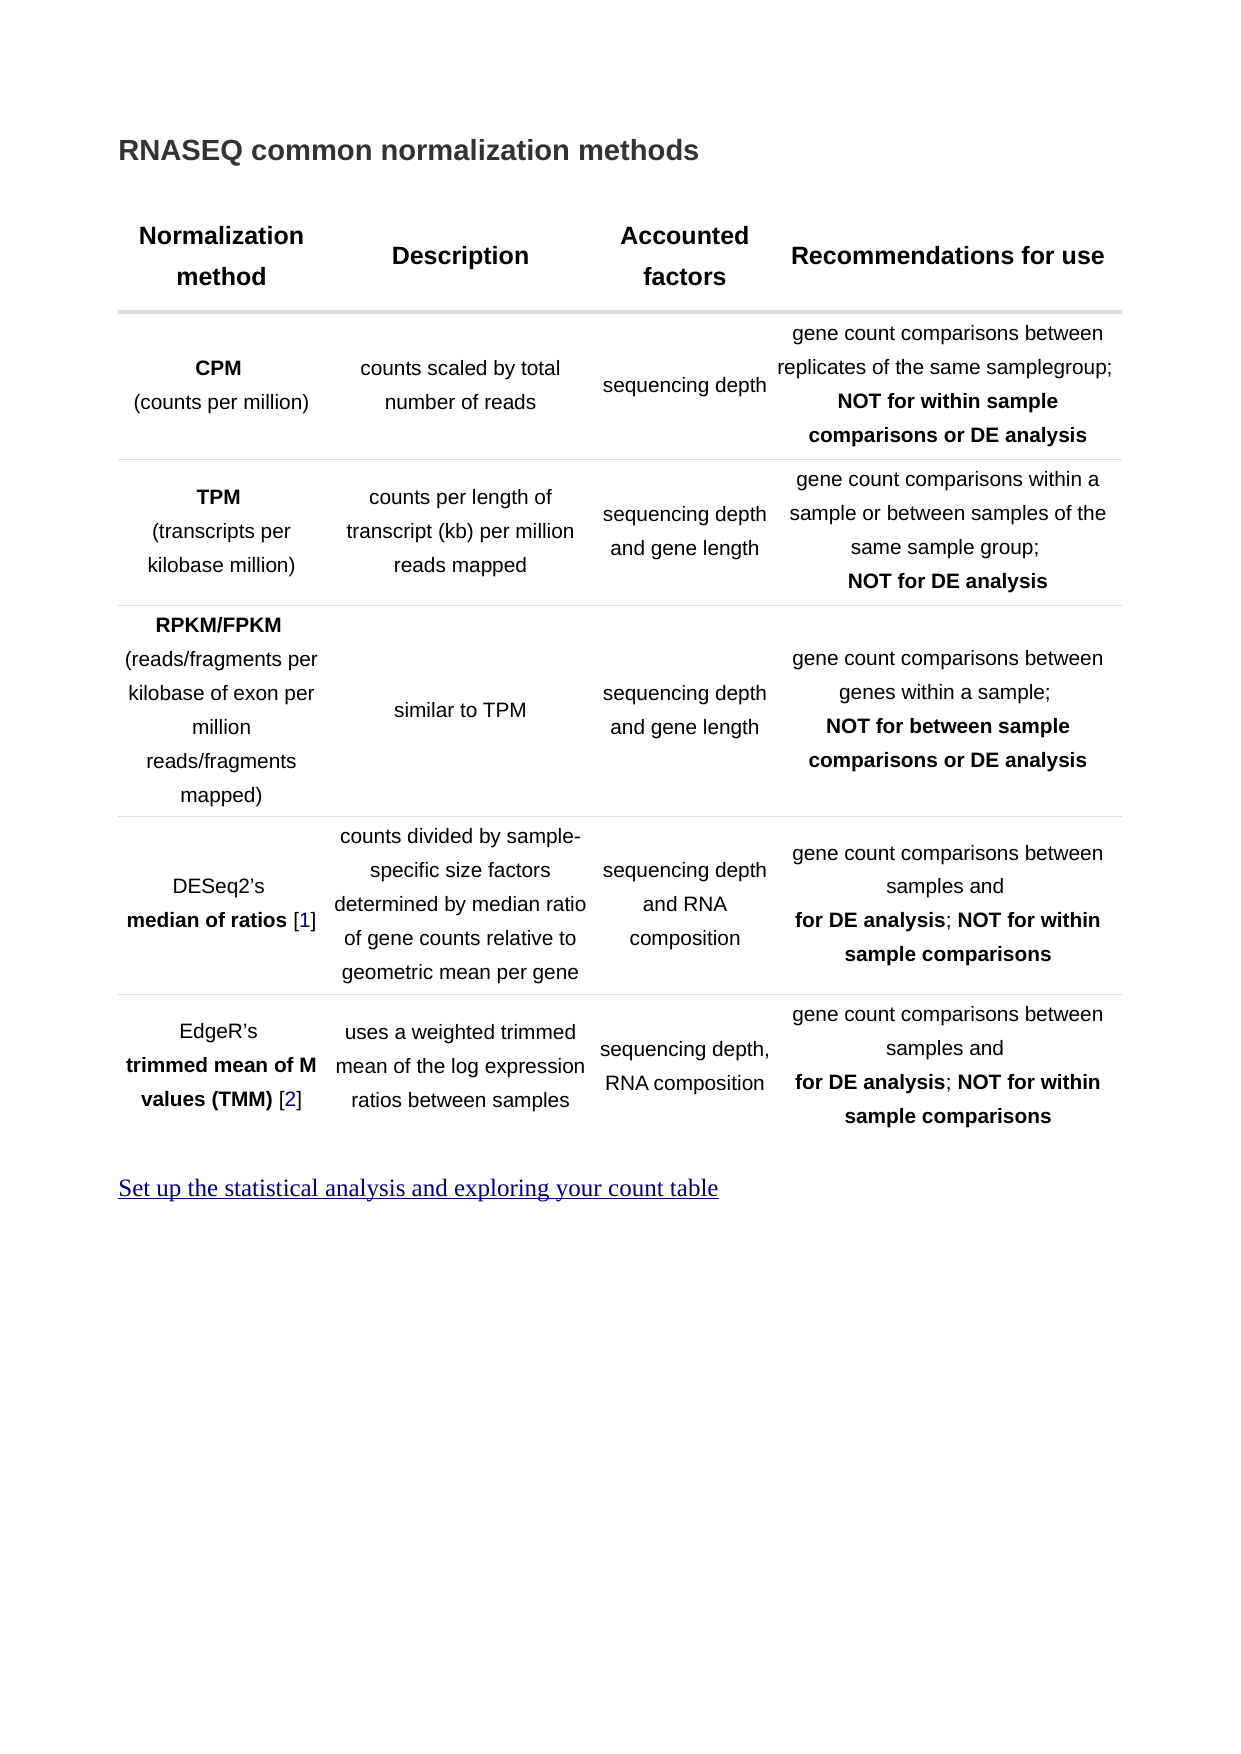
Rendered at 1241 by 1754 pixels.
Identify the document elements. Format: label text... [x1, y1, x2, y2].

table_header Normalization method [118, 209, 324, 310]
table_cell gene count comparisons within a sample or between samples of the same sample group; NOT for DE analysis [773, 460, 1122, 605]
table_cell gene count comparisons between samples and for DE analysis; NOT for within sample comparisons [773, 995, 1122, 1140]
table_cell sequencing depth, RNA composition [596, 995, 773, 1140]
table_cell sequencing depth and gene length [596, 606, 773, 816]
table_cell uses a weighted trimmed mean of the log expression ratios between samples [324, 995, 596, 1140]
table_cell RPKM/FPKM (reads/fragments per kilobase of exon per million reads/fragments mapped) [118, 606, 324, 816]
table_header Accounted factors [596, 209, 773, 310]
table_cell sequencing depth and RNA composition [596, 817, 773, 994]
table_cell DESeq2’s median of ratios [1] [118, 817, 324, 994]
table_cell similar to TPM [324, 606, 596, 816]
table_cell sequencing depth [596, 314, 773, 459]
text Set up the statistical analysis and exploring your count table [118, 1140, 1122, 1202]
table_cell EdgeR’s trimmed mean of M values (TMM) [2] [118, 995, 324, 1140]
table_cell counts divided by sample-specific size factors determined by median ratio of gene counts relative to geometric mean per gene [324, 817, 596, 994]
table_cell counts per length of transcript (kb) per million reads mapped [324, 460, 596, 605]
table_cell sequencing depth and gene length [596, 460, 773, 605]
table_cell gene count comparisons between samples and for DE analysis; NOT for within sample comparisons [773, 817, 1122, 994]
table_cell CPM (counts per million) [118, 314, 324, 459]
table_cell TPM (transcripts per kilobase million) [118, 460, 324, 605]
table_cell counts scaled by total number of reads [324, 314, 596, 459]
table_header Recommendations for use [773, 209, 1122, 310]
subtitle RNASEQ common normalization methods [118, 133, 1122, 166]
table_cell gene count comparisons between replicates of the same samplegroup; NOT for within sample comparisons or DE analysis [773, 314, 1122, 459]
table_cell gene count comparisons between genes within a sample; NOT for between sample comparisons or DE analysis [773, 606, 1122, 816]
table_header Description [324, 209, 596, 310]
